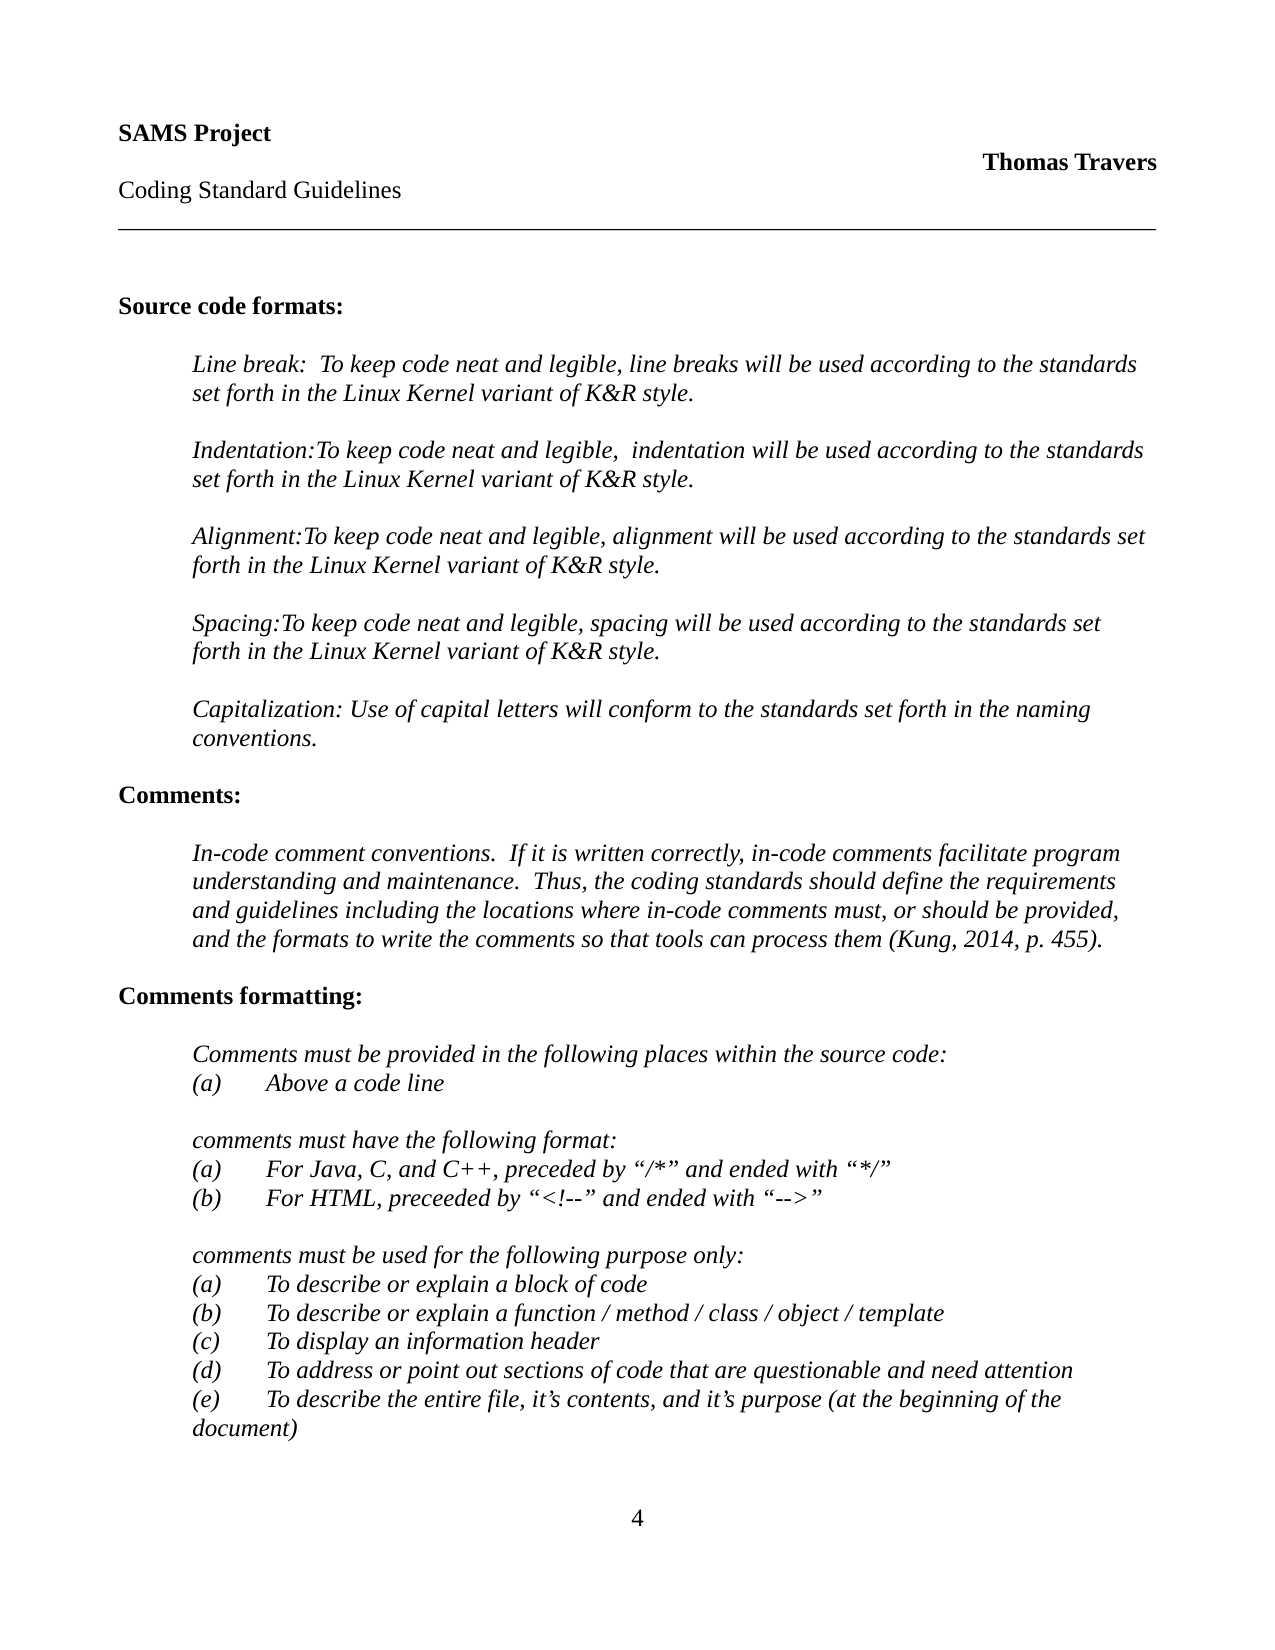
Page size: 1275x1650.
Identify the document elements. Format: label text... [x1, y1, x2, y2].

list To describe or explain a block of code [192, 1269, 1157, 1298]
text Alignment:To keep code neat and legible, alignment will be used according to the standards set forth in the Linux Kernel variant of K&R style. [192, 521, 1157, 579]
list Above a code line [192, 1068, 1157, 1096]
text In-code comment conventions. If it is written correctly, in-code comments facilitate program understanding and maintenance. Thus, the coding standards should define the requirements and guidelines including the locations where in-code comments must, or should be provided, and the formats to write the comments so that tools can process them (Kung, 2014, p. 455). [192, 838, 1157, 953]
text Comments formatting: [118, 981, 1157, 1010]
list To describe or explain a function / method / class / object / template [192, 1298, 1157, 1326]
text comments must have the following format: [192, 1125, 1157, 1154]
text comments must be used for the following purpose only: [192, 1240, 1157, 1269]
list To address or point out sections of code that are questionable and need attention [192, 1355, 1157, 1384]
text Comments must be provided in the following places within the source code: [192, 1039, 1157, 1068]
list To display an information header [192, 1326, 1157, 1355]
text Capitalization: Use of capital letters will conform to the standards set forth in the naming conventions. [192, 694, 1157, 751]
list For HTML, preceeded by “<!--” and ended with “-->” [192, 1183, 1157, 1211]
list For Java, C, and C++, preceded by “/*” and ended with “*/” [192, 1154, 1157, 1183]
text Source code formats: [118, 291, 1157, 320]
text Indentation:To keep code neat and legible, indentation will be used according to the standards set forth in the Linux Kernel variant of K&R style. [192, 435, 1157, 493]
list To describe the entire file, it’s contents, and it’s purpose (at the beginning of the document) [192, 1384, 1157, 1441]
text Spacing:To keep code neat and legible, spacing will be used according to the standards set forth in the Linux Kernel variant of K&R style. [192, 608, 1157, 665]
text Line break: To keep code neat and legible, line breaks will be used according to the standards set forth in the Linux Kernel variant of K&R style. [192, 349, 1157, 406]
text Comments: [118, 780, 1157, 809]
